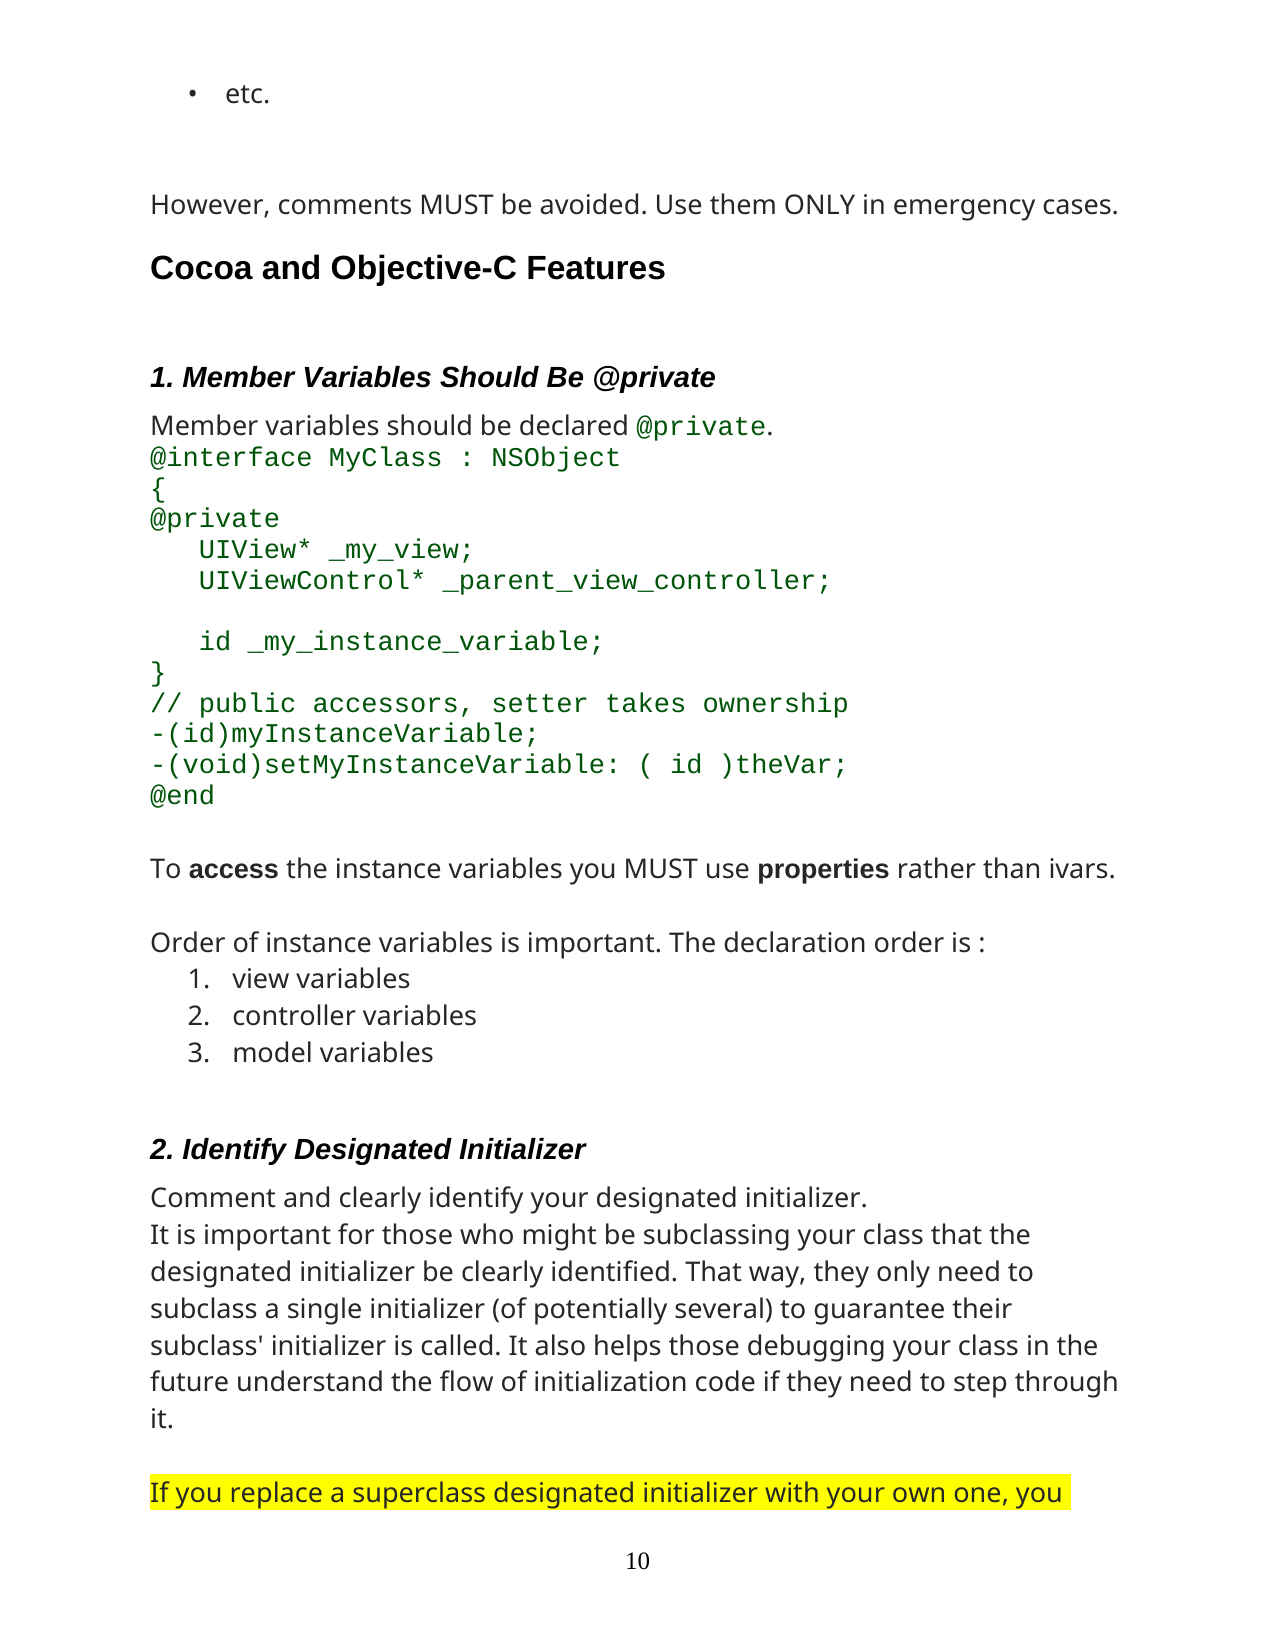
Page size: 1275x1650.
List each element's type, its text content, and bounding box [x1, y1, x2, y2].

text UIViewControl* _parent_view_controller; [150, 567, 1125, 597]
text Comment and clearly identify your designated initializer. [150, 1178, 1125, 1215]
subtitle Cocoa and Objective-C Features [150, 247, 1125, 286]
text Member variables should be declared @private. [150, 407, 1125, 444]
subtitle 1. Member Variables Should Be @private [150, 361, 1125, 394]
text If you replace a superclass designated initializer with your own one, you [150, 1473, 1125, 1510]
text Order of instance variables is important. The declaration order is : [150, 923, 1125, 960]
text id _my_instance_variable; [150, 628, 1125, 659]
text @interface MyClass : NSObject [150, 444, 1125, 474]
text It is important for those who might be subclassing your class that the designated initializer be clearly identified. That way, they only need to subclass a single initializer (of potentially several) to guarantee their subclass' initializer is called. It also helps those debugging your class in the future understand the flow of initialization code if they need to step through it. [150, 1215, 1125, 1437]
subtitle 2. Identify Designated Initializer [150, 1132, 1125, 1166]
text @private [150, 505, 1125, 536]
text } [150, 659, 1125, 689]
list etc. [187, 75, 1125, 112]
list controller variables [187, 997, 1125, 1034]
text @end [150, 782, 1125, 812]
text // public accessors, setter takes ownership [150, 689, 1125, 720]
text To access the instance variables you MUST use properties rather than ivars. [150, 849, 1125, 886]
list model variables [187, 1034, 1125, 1071]
list view variables [187, 960, 1125, 997]
text { [150, 474, 1125, 505]
text However, comments MUST be avoided. Use them ONLY in emergency cases. [150, 186, 1125, 222]
text UIView* _my_view; [150, 536, 1125, 567]
text -(id)myInstanceVariable; [150, 720, 1125, 751]
text -(void)setMyInstanceVariable: ( id )theVar; [150, 751, 1125, 782]
